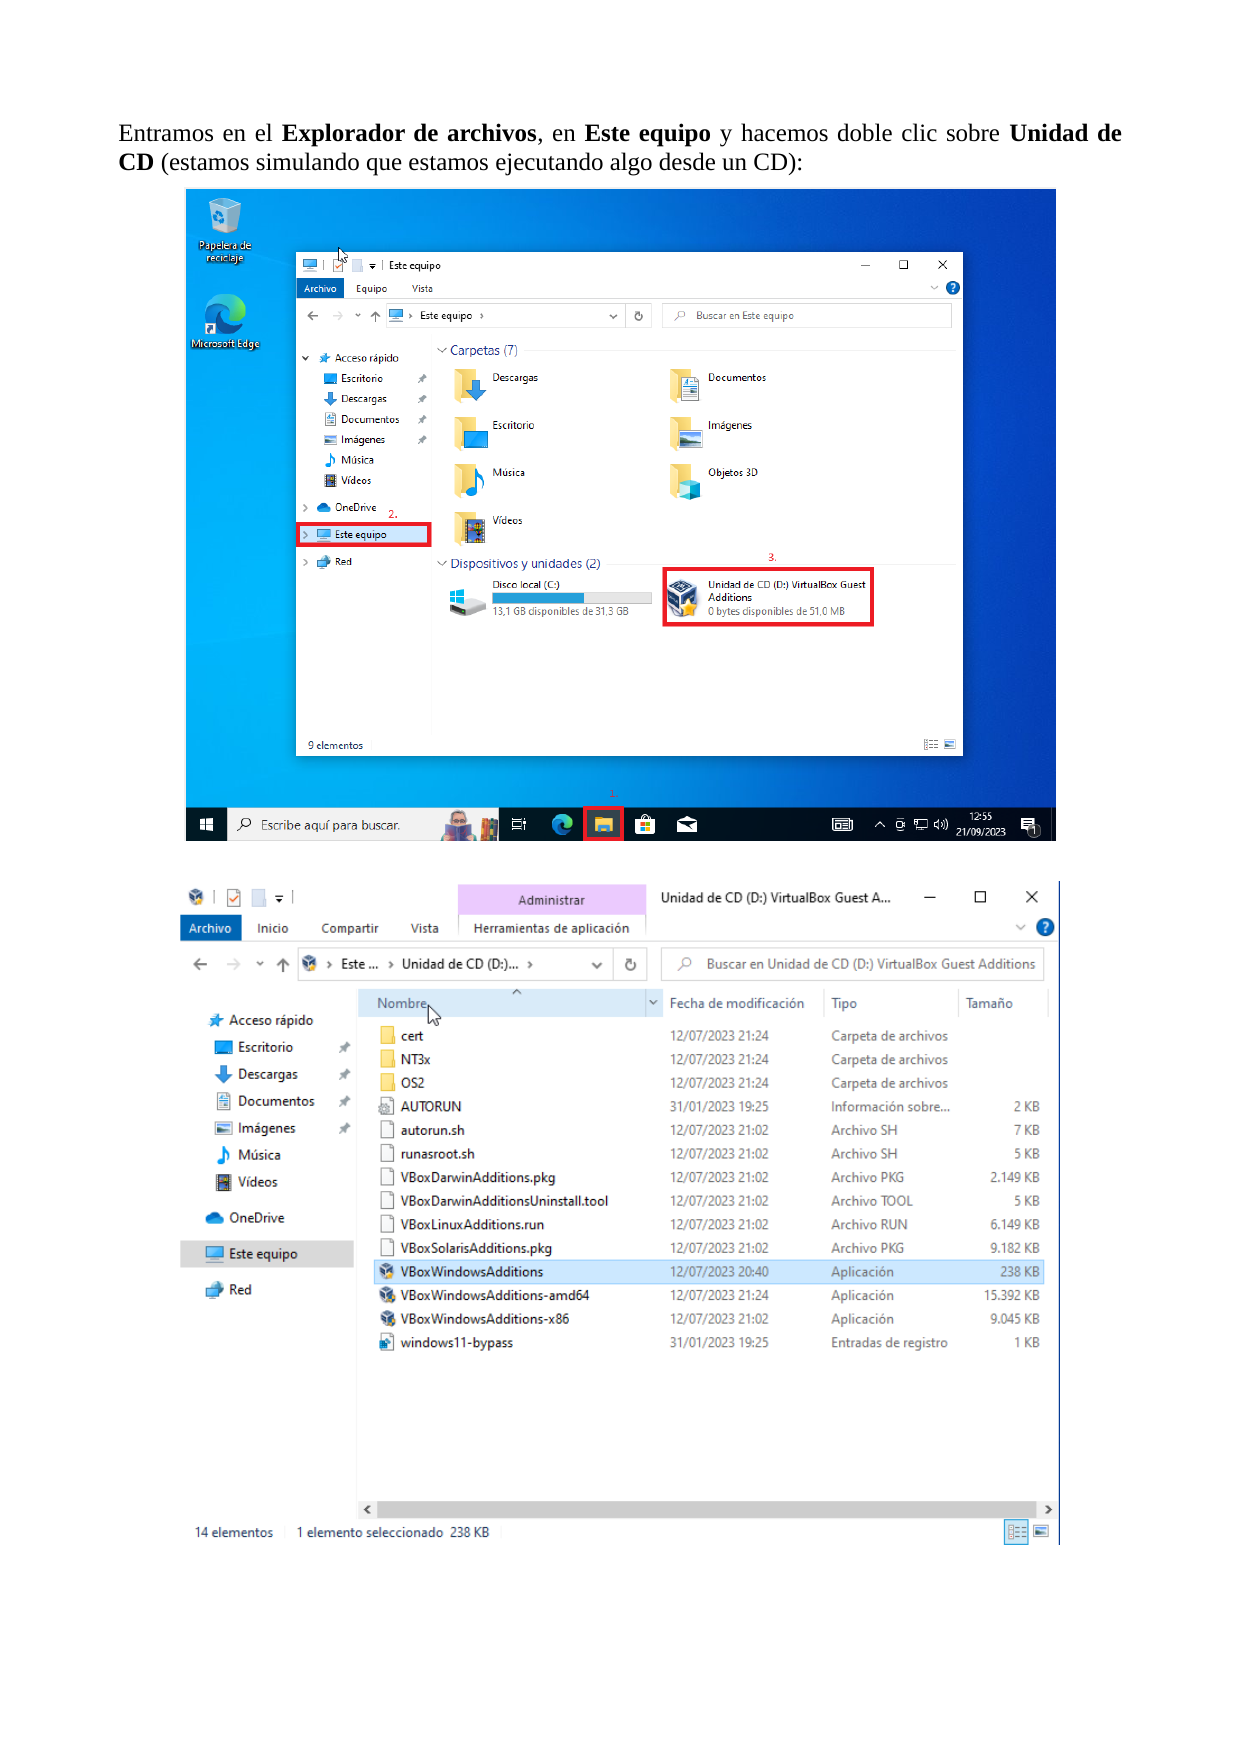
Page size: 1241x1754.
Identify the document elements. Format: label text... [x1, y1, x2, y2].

text Entramos en el Explorador de archivos, en Este equipo y hacemos doble clic sobre Unidad de CD (estamos simulando que estamos ejecutando algo desde un CD): [118, 118, 1122, 176]
picture [180, 881, 1060, 1545]
picture [184, 187, 1057, 841]
